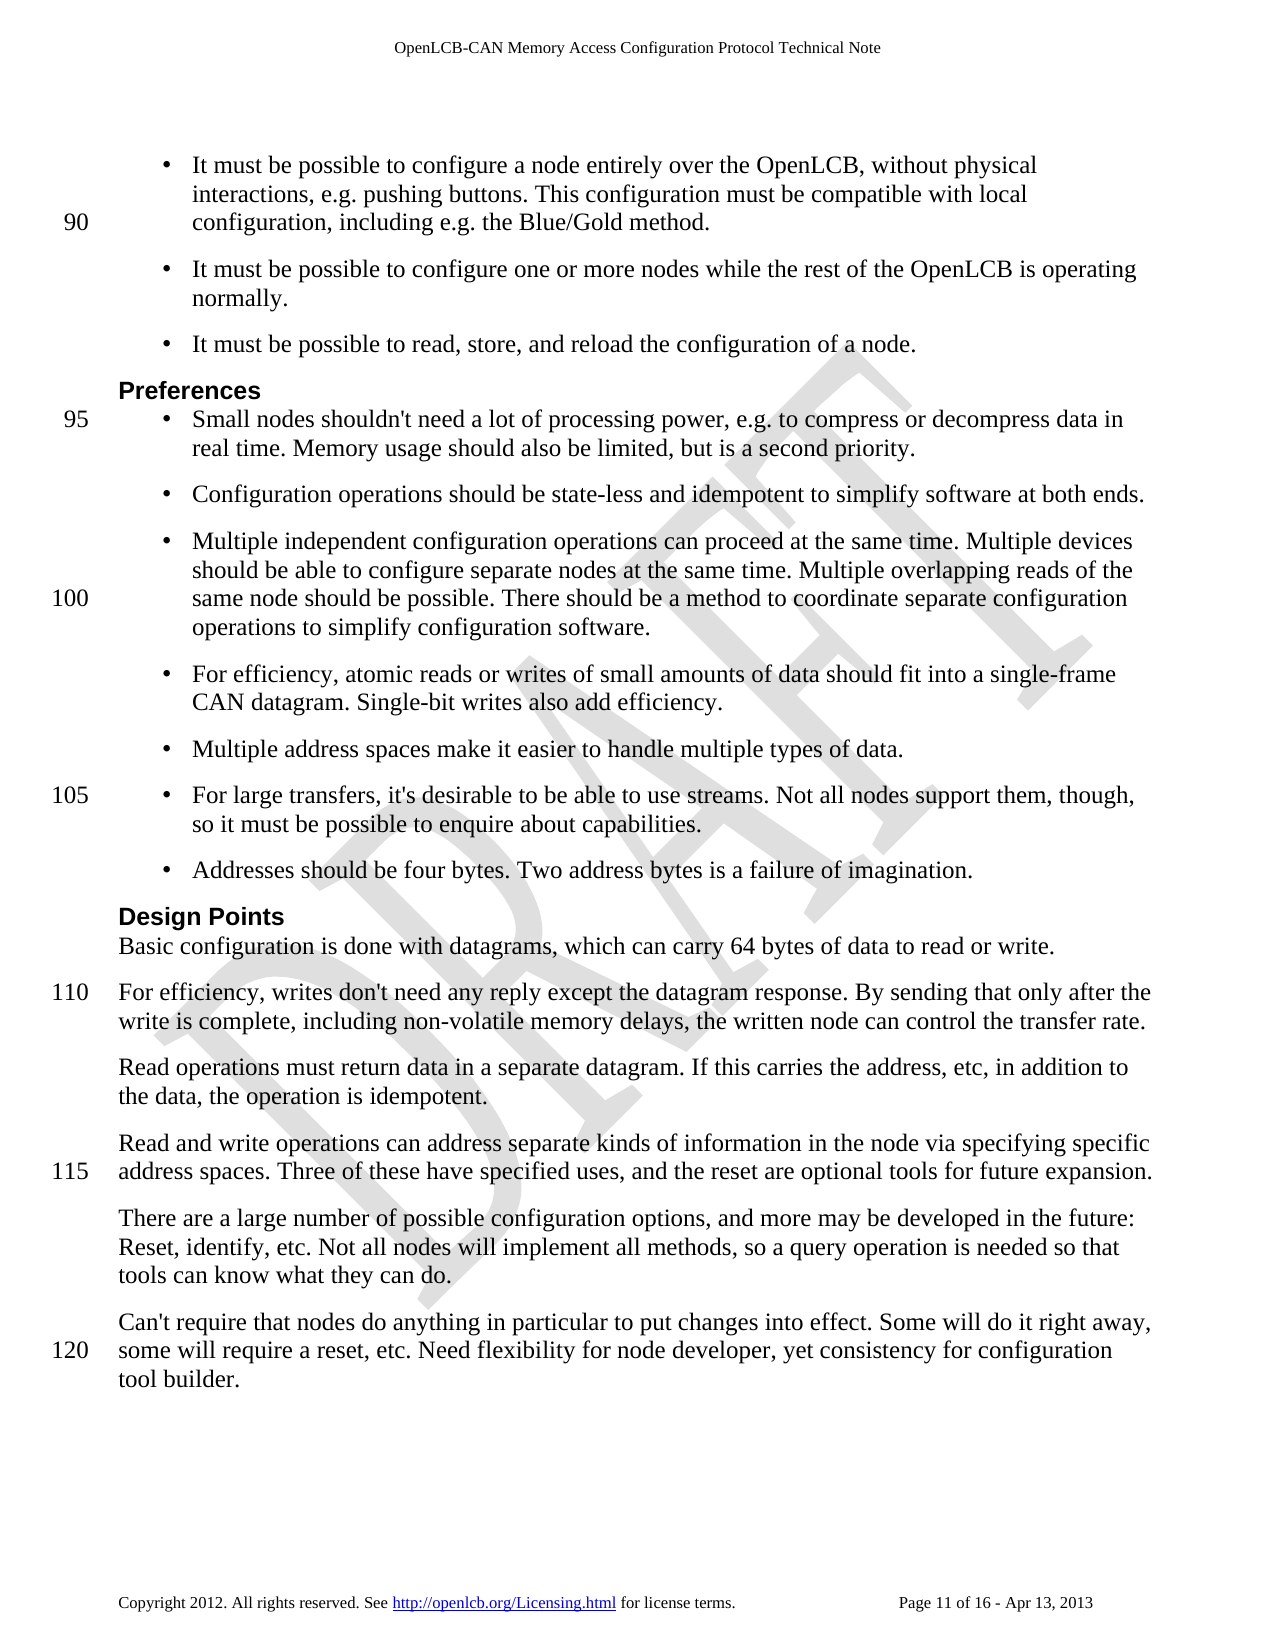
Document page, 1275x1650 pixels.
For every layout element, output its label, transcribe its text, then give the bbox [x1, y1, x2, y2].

text There are a large number of possible configuration options, and more may be developed in the future: Reset, identify, etc. Not all nodes will implement all methods, so a query operation is needed so that tools can know what they can do. [451, 1203, 1157, 1289]
list For large transfers, it's desirable to be able to use streams. Not all nodes support them, though, so it must be possible to enquire about capabilities. [162, 780, 621, 838]
subtitle [884, 376, 1157, 404]
text For efficiency, writes don't need any reply except the datagram response. By sending that only after the write is complete, including non-volatile memory delays, the written node can control the transfer rate. [608, 977, 722, 1017]
text For efficiency, writes don't need any reply except the datagram response. By sending that only after the write is complete, including non-volatile memory delays, the written node can control the transfer rate. [118, 977, 210, 1035]
list Addresses should be four bytes. Two address bytes is a failure of imagination. [162, 856, 331, 884]
list Configuration operations should be state-less and idempotent to simplify software at both ends. [883, 479, 1157, 508]
text Can't require that nodes do anything in particular to put changes into effect. Some will do it right away, some will require a reset, etc. Need flexibility for node developer, yet consistency for configuration tool builder. [118, 1307, 1157, 1393]
list Addresses should be four bytes. Two address bytes is a failure of imagination. [509, 856, 652, 884]
subtitle Design Points [118, 902, 394, 931]
text Read operations must return data in a separate datagram. If this carries the address, etc, in addition to the data, the operation is idempotent. [118, 1052, 263, 1110]
list For large transfers, it's desirable to be able to use streams. Not all nodes support them, though, so it must be possible to enquire about capabilities. [715, 780, 882, 838]
text Read operations must return data in a separate datagram. If this carries the address, etc, in addition to the data, the operation is idempotent. [558, 1052, 1157, 1110]
text For efficiency, writes don't need any reply except the datagram response. By sending that only after the write is complete, including non-volatile memory delays, the written node can control the transfer rate. [369, 977, 498, 1035]
text Basic configuration is done with datagrams, which can carry 64 bytes of data to read or write. [118, 931, 422, 959]
list It must be possible to configure a node entirely over the OpenLCB, without physical interactions, e.g. pushing buttons. This configuration must be compatible with local configuration, including e.g. the Blue/Gold method. [162, 150, 1157, 236]
subtitle [823, 376, 894, 404]
list Small nodes shouldn't need a lot of processing power, e.g. to compress or decompress data in real time. Memory usage should also be limited, but is a second priority. [162, 404, 784, 462]
list Addresses should be four bytes. Two address bytes is a failure of imagination. [670, 856, 808, 884]
list Multiple address spaces make it easier to handle multiple types of data. [837, 734, 1157, 763]
list Multiple address spaces make it easier to handle multiple types of data. [162, 734, 569, 763]
list Small nodes shouldn't need a lot of processing power, e.g. to compress or decompress data in real time. Memory usage should also be limited, but is a second priority. [815, 404, 1157, 462]
subtitle [686, 902, 1157, 931]
list Multiple independent configuration operations can proceed at the same time. Multiple devices should be able to configure separate nodes at the same time. Multiple overlapping reads of the same node should be possible. There should be a method to coordinate separate configuration operations to simplify configuration software. [162, 526, 701, 641]
list For large transfers, it's desirable to be able to use streams. Not all nodes support them, though, so it must be possible to enquire about capabilities. [601, 780, 701, 838]
subtitle [408, 902, 515, 931]
text Basic configuration is done with datagrams, which can carry 64 bytes of data to read or write. [706, 931, 1157, 959]
subtitle [537, 902, 685, 931]
list For efficiency, atomic reads or writes of small amounts of data should fit into a single-frame CAN datagram. Single-bit writes also add efficiency. [798, 659, 1157, 716]
list Multiple address spaces make it easier to handle multiple types of data. [647, 734, 823, 763]
list For efficiency, atomic reads or writes of small amounts of data should fit into a single-frame CAN datagram. Single-bit writes also add efficiency. [162, 659, 536, 716]
list Multiple independent configuration operations can proceed at the same time. Multiple devices should be able to configure separate nodes at the same time. Multiple overlapping reads of the same node should be possible. There should be a method to coordinate separate configuration operations to simplify configuration software. [930, 526, 1157, 641]
text Read operations must return data in a separate datagram. If this carries the address, etc, in addition to the data, the operation is idempotent. [248, 1052, 457, 1110]
list For large transfers, it's desirable to be able to use streams. Not all nodes support them, though, so it must be possible to enquire about capabilities. [883, 780, 1157, 838]
list It must be possible to configure one or more nodes while the rest of the OpenLCB is operating normally. [162, 254, 1157, 311]
text For efficiency, writes don't need any reply except the datagram response. By sending that only after the write is complete, including non-volatile memory delays, the written node can control the transfer rate. [502, 977, 651, 1035]
text There are a large number of possible configuration options, and more may be developed in the future: Reset, identify, etc. Not all nodes will implement all methods, so a query operation is needed so that tools can know what they can do. [118, 1203, 429, 1289]
text Read operations must return data in a separate datagram. If this carries the address, etc, in addition to the data, the operation is idempotent. [451, 1052, 573, 1110]
list Addresses should be four bytes. Two address bytes is a failure of imagination. [366, 856, 492, 884]
list Configuration operations should be state-less and idempotent to simplify software at both ends. [759, 479, 869, 508]
text Basic configuration is done with datagrams, which can carry 64 bytes of data to read or write. [437, 931, 515, 959]
text Read and write operations can address separate kinds of information in the node via specifying specific address spaces. Three of these have specified uses, and the reset are optional tools for future expansion. [324, 1128, 493, 1185]
list Multiple independent configuration operations can proceed at the same time. Multiple devices should be able to configure separate nodes at the same time. Multiple overlapping reads of the same node should be possible. There should be a method to coordinate separate configuration operations to simplify configuration software. [665, 526, 1002, 641]
list Configuration operations should be state-less and idempotent to simplify software at both ends. [162, 479, 709, 508]
text For efficiency, writes don't need any reply except the datagram response. By sending that only after the write is complete, including non-volatile memory delays, the written node can control the transfer rate. [705, 977, 1157, 1035]
text Read and write operations can address separate kinds of information in the node via specifying specific address spaces. Three of these have specified uses, and the reset are optional tools for future expansion. [118, 1128, 338, 1185]
subtitle Preferences [118, 376, 812, 404]
text Basic configuration is done with datagrams, which can carry 64 bytes of data to read or write. [541, 931, 704, 959]
text For efficiency, writes don't need any reply except the datagram response. By sending that only after the write is complete, including non-volatile memory delays, the written node can control the transfer rate. [211, 977, 387, 1035]
list For efficiency, atomic reads or writes of small amounts of data should fit into a single-frame CAN datagram. Single-bit writes also add efficiency. [537, 659, 776, 716]
text Read and write operations can address separate kinds of information in the node via specifying specific address spaces. Three of these have specified uses, and the reset are optional tools for future expansion. [506, 1128, 1157, 1185]
list Addresses should be four bytes. Two address bytes is a failure of imagination. [856, 856, 1157, 884]
list It must be possible to read, store, and reload the configuration of a node. [162, 329, 1157, 358]
list Multiple address spaces make it easier to handle multiple types of data. [569, 734, 634, 763]
